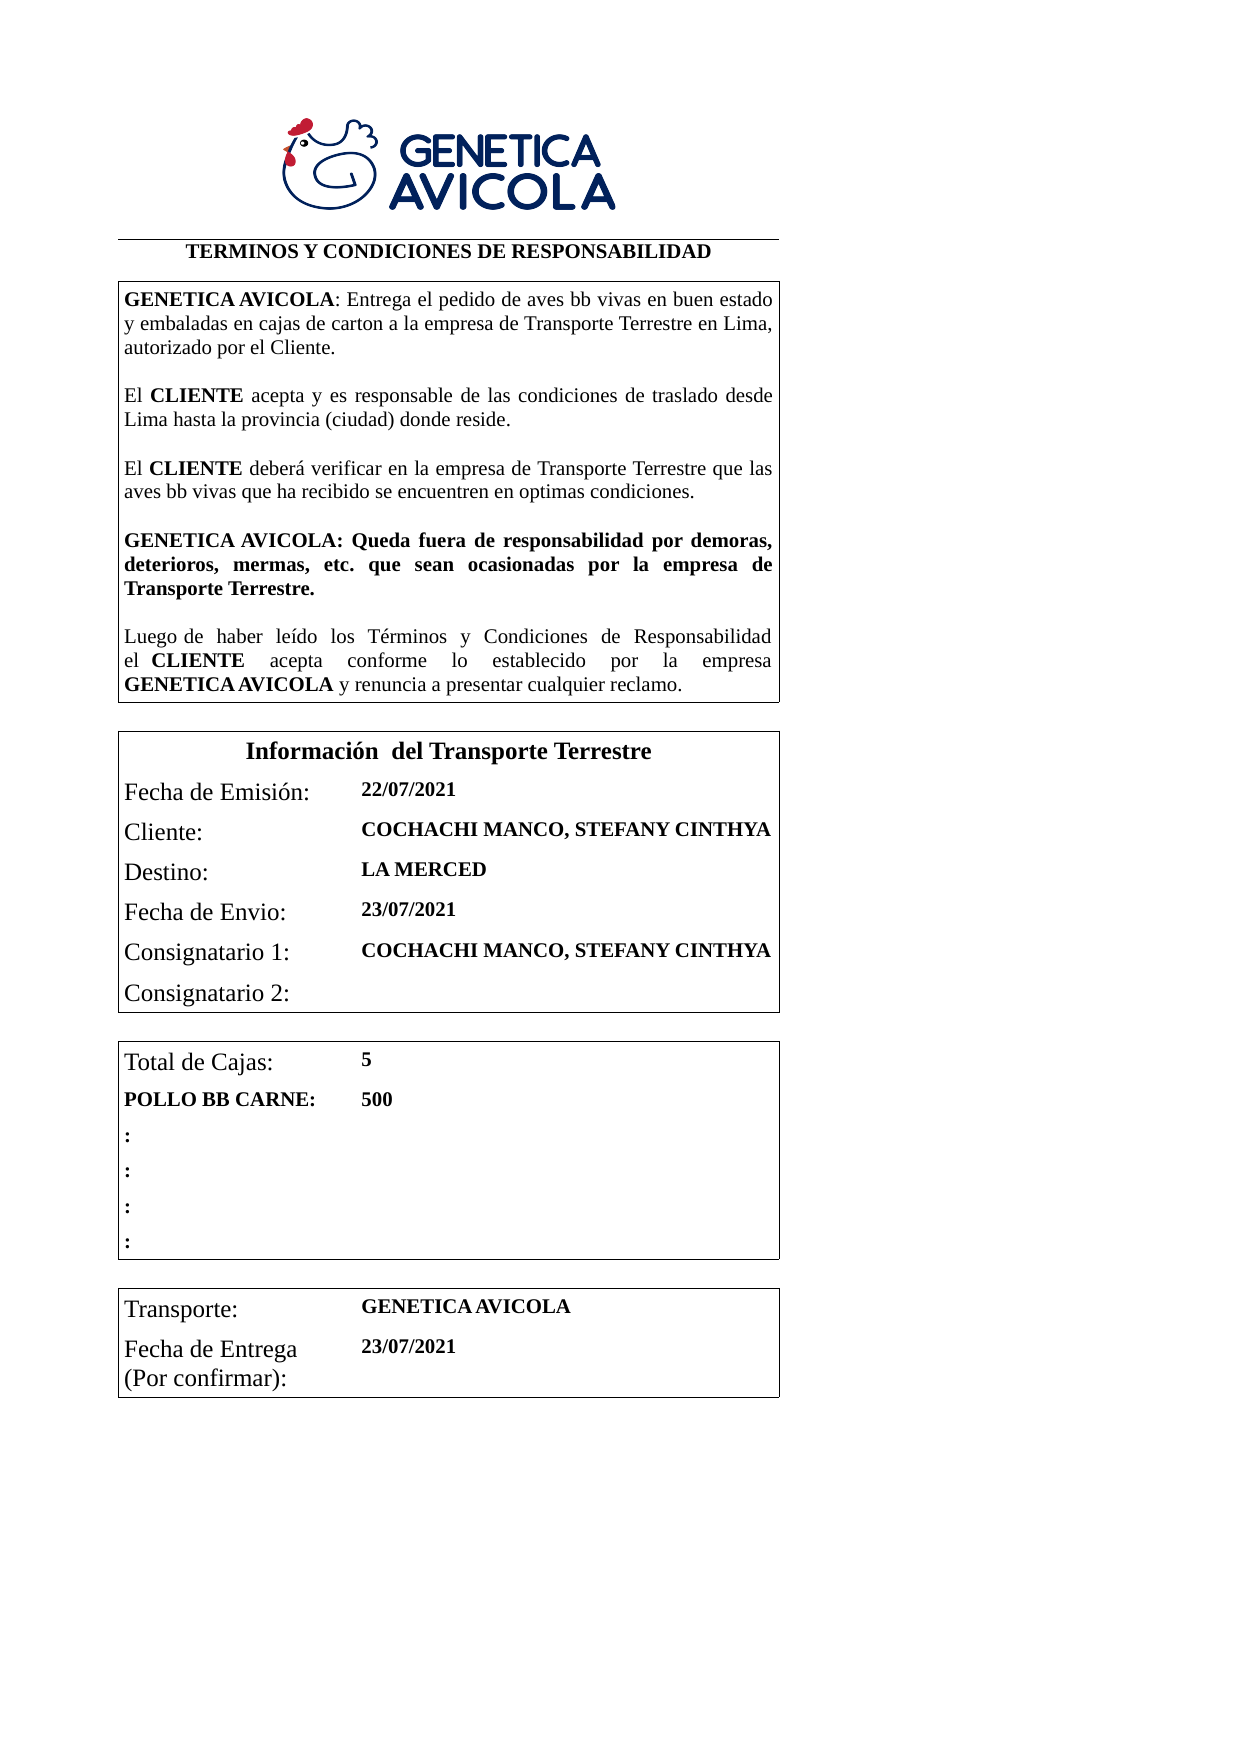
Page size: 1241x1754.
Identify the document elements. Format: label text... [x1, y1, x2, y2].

table_cell 23/07/2021 [356, 1328, 779, 1397]
table_cell Fecha de Entrega (Por confirmar): [119, 1328, 356, 1397]
table_cell 22/07/2021 [356, 771, 779, 811]
table_header Información del Transporte Terrestre [119, 732, 779, 771]
table_cell Cliente: [119, 811, 356, 851]
table_cell [356, 972, 779, 1012]
table_cell GENETICA AVICOLA [356, 1289, 779, 1328]
table_cell 23/07/2021 [356, 892, 779, 932]
table_cell POLLO BB CARNE: [119, 1081, 356, 1117]
table_cell Consignatario 2: [119, 972, 356, 1012]
table_cell [356, 1153, 779, 1188]
table_cell Total de Cajas: [119, 1042, 356, 1081]
table_cell GENETICA AVICOLA: Entrega el pedido de aves bb vivas en buen estado y embaladas en cajas de carton a la empresa de Transporte Terrestre en Lima, autorizado por el Cliente. El CLIENTE acepta y es responsable de las condiciones de traslado desde Lima hasta la provincia (ciudad) donde reside. El CLIENTE deberá verificar en la empresa de Transporte Terrestre que las aves bb vivas que ha recibido se encuentren en optimas condiciones. GENETICA AVICOLA: Queda fuera de responsabilidad por demoras, deterioros, mermas, etc. que sean ocasionadas por la empresa de Transporte Terrestre. Luego de haber leído los Términos y Condiciones de Responsabilidad el CLIENTE acepta conforme lo establecido por la empresa GENETICA AVICOLA y renuncia a presentar cualquier reclamo. [119, 282, 779, 702]
table_cell : [119, 1224, 356, 1259]
picture [282, 118, 616, 210]
table_cell [118, 1013, 356, 1041]
table_cell 500 [356, 1081, 779, 1117]
table_cell [356, 1013, 779, 1041]
table_cell Destino: [119, 851, 356, 892]
table_header TERMINOS Y CONDICIONES DE RESPONSABILIDAD [118, 240, 779, 281]
table_cell Transporte: [119, 1289, 356, 1328]
table_cell [356, 1224, 779, 1259]
table_cell Fecha de Emisión: [119, 771, 356, 811]
table_cell : [119, 1117, 356, 1152]
table_cell [356, 1117, 779, 1152]
table_cell 5 [356, 1042, 779, 1081]
table_cell Fecha de Envio: [119, 892, 356, 932]
table_cell [356, 1260, 779, 1288]
table_cell : [119, 1188, 356, 1223]
table_cell [356, 1188, 779, 1223]
table_cell COCHACHI MANCO, STEFANY CINTHYA [356, 811, 779, 851]
table_cell COCHACHI MANCO, STEFANY CINTHYA [356, 932, 779, 972]
table_cell [118, 1260, 356, 1288]
table_cell Consignatario 1: [119, 932, 356, 972]
table_cell LA MERCED [356, 851, 779, 892]
table_cell : [119, 1153, 356, 1188]
